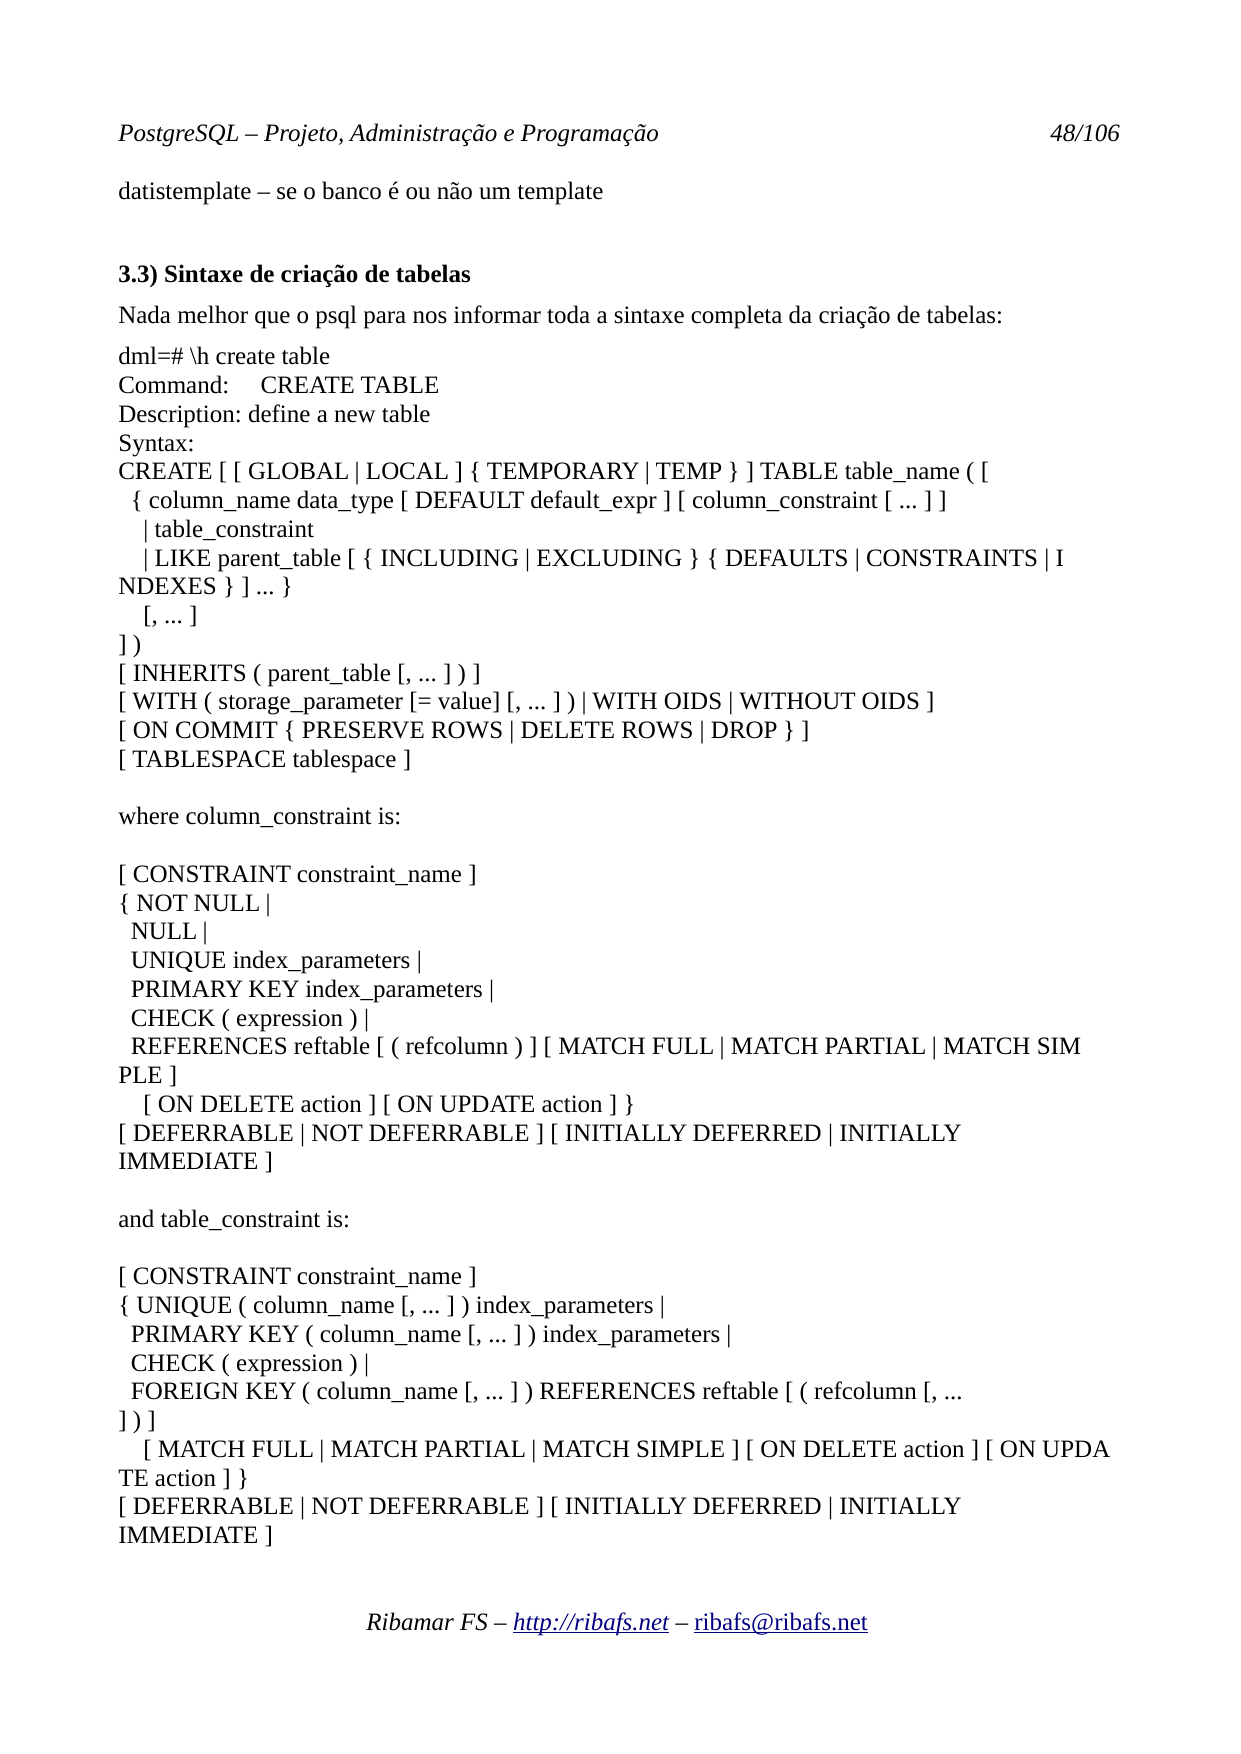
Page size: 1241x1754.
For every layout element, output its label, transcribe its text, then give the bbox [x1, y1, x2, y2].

text TE action ] } [118, 1463, 1122, 1491]
text REFERENCES reftable [ ( refcolumn ) ] [ MATCH FULL | MATCH PARTIAL | MATCH SIM [118, 1031, 1122, 1060]
text [ ON DELETE action ] [ ON UPDATE action ] } [118, 1089, 1122, 1118]
text PRIMARY KEY ( column_name [, ... ] ) index_parameters | [118, 1319, 1122, 1348]
text Command: CREATE TABLE [118, 370, 1122, 399]
text | LIKE parent_table [ { INCLUDING | EXCLUDING } { DEFAULTS | CONSTRAINTS | I [118, 543, 1122, 571]
text PLE ] [118, 1060, 1122, 1089]
text CHECK ( expression ) | [118, 1348, 1122, 1376]
text dml=# \h create table [118, 341, 1122, 370]
text [ DEFERRABLE | NOT DEFERRABLE ] [ INITIALLY DEFERRED | INITIALLY IMMEDIATE ] [118, 1118, 1122, 1175]
text CREATE [ [ GLOBAL | LOCAL ] { TEMPORARY | TEMP } ] TABLE table_name ( [ [118, 456, 1122, 485]
text | table_constraint [118, 514, 1122, 543]
text ] ) [118, 629, 1122, 658]
text FOREIGN KEY ( column_name [, ... ] ) REFERENCES reftable [ ( refcolumn [, ... [118, 1376, 1122, 1405]
text where column_constraint is: [118, 801, 1122, 830]
text [ MATCH FULL | MATCH PARTIAL | MATCH SIMPLE ] [ ON DELETE action ] [ ON UPDA [118, 1434, 1122, 1463]
text Syntax: [118, 428, 1122, 456]
text datistemplate – se o banco é ou não um template [118, 176, 1122, 205]
text [ DEFERRABLE | NOT DEFERRABLE ] [ INITIALLY DEFERRED | INITIALLY IMMEDIATE ] [118, 1491, 1122, 1549]
text [ INHERITS ( parent_table [, ... ] ) ] [118, 658, 1122, 686]
text NDEXES } ] ... } [118, 571, 1122, 600]
text [, ... ] [118, 600, 1122, 629]
text { UNIQUE ( column_name [, ... ] ) index_parameters | [118, 1290, 1122, 1319]
text Description: define a new table [118, 399, 1122, 428]
text CHECK ( expression ) | [118, 1003, 1122, 1031]
text [ ON COMMIT { PRESERVE ROWS | DELETE ROWS | DROP } ] [118, 715, 1122, 744]
text PRIMARY KEY index_parameters | [118, 974, 1122, 1003]
text [ CONSTRAINT constraint_name ] [118, 1261, 1122, 1290]
text and table_constraint is: [118, 1204, 1122, 1233]
text ] ) ] [118, 1405, 1122, 1434]
text [ CONSTRAINT constraint_name ] [118, 859, 1122, 888]
text 3.3) Sintaxe de criação de tabelas [118, 259, 1122, 288]
text NULL | [118, 916, 1122, 945]
text [ TABLESPACE tablespace ] [118, 744, 1122, 773]
text UNIQUE index_parameters | [118, 945, 1122, 974]
text Nada melhor que o psql para nos informar toda a sintaxe completa da criação de tabelas: [118, 300, 1122, 329]
text { column_name data_type [ DEFAULT default_expr ] [ column_constraint [ ... ] ] [118, 485, 1122, 514]
text [ WITH ( storage_parameter [= value] [, ... ] ) | WITH OIDS | WITHOUT OIDS ] [118, 686, 1122, 715]
text { NOT NULL | [118, 888, 1122, 916]
